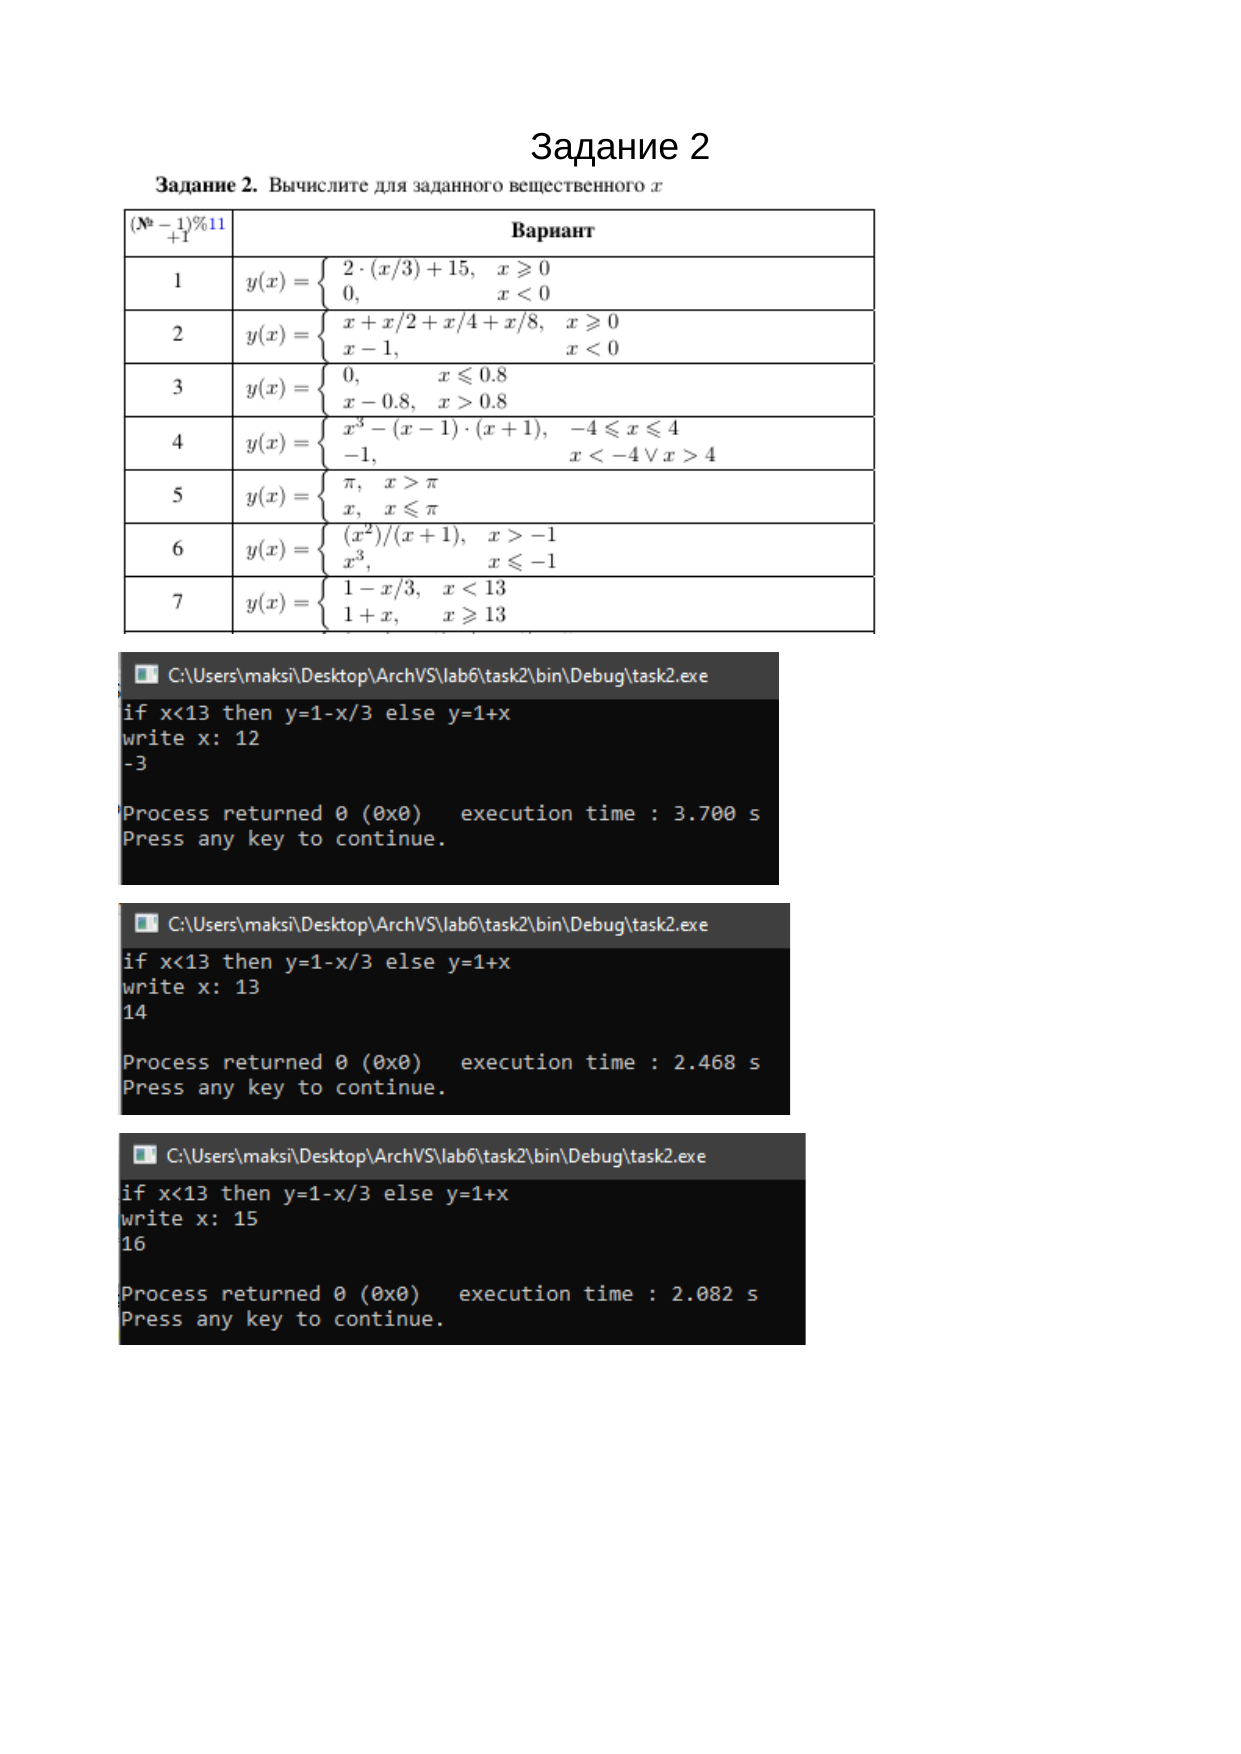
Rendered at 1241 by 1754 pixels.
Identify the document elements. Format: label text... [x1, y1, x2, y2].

picture [118, 903, 790, 1115]
picture [118, 167, 879, 634]
text Задание 2 [118, 124, 1122, 167]
picture [118, 652, 779, 885]
picture [118, 1133, 806, 1345]
